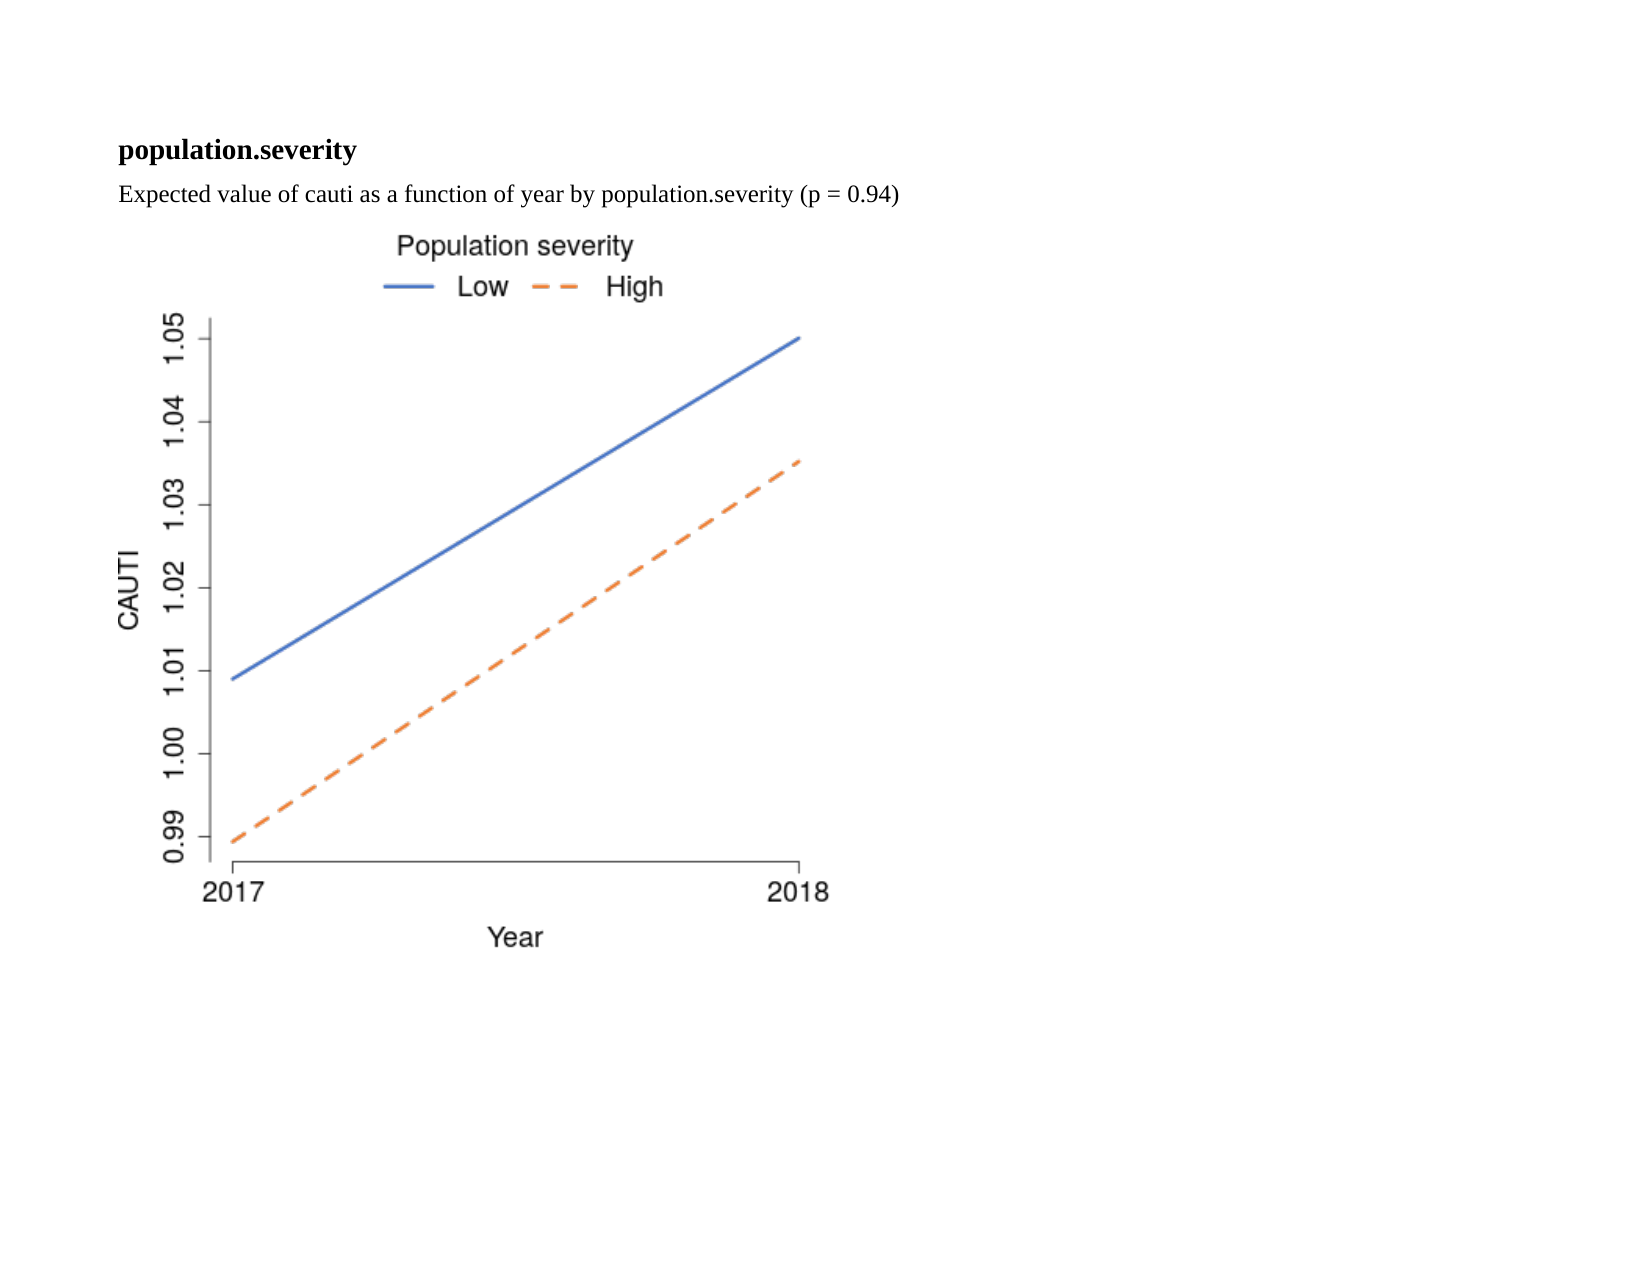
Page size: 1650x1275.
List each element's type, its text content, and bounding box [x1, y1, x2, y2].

picture [118, 226, 869, 977]
subtitle population.severity [118, 133, 1532, 166]
text Expected value of cauti as a function of year by population.severity (p = 0.94) [118, 179, 1532, 207]
